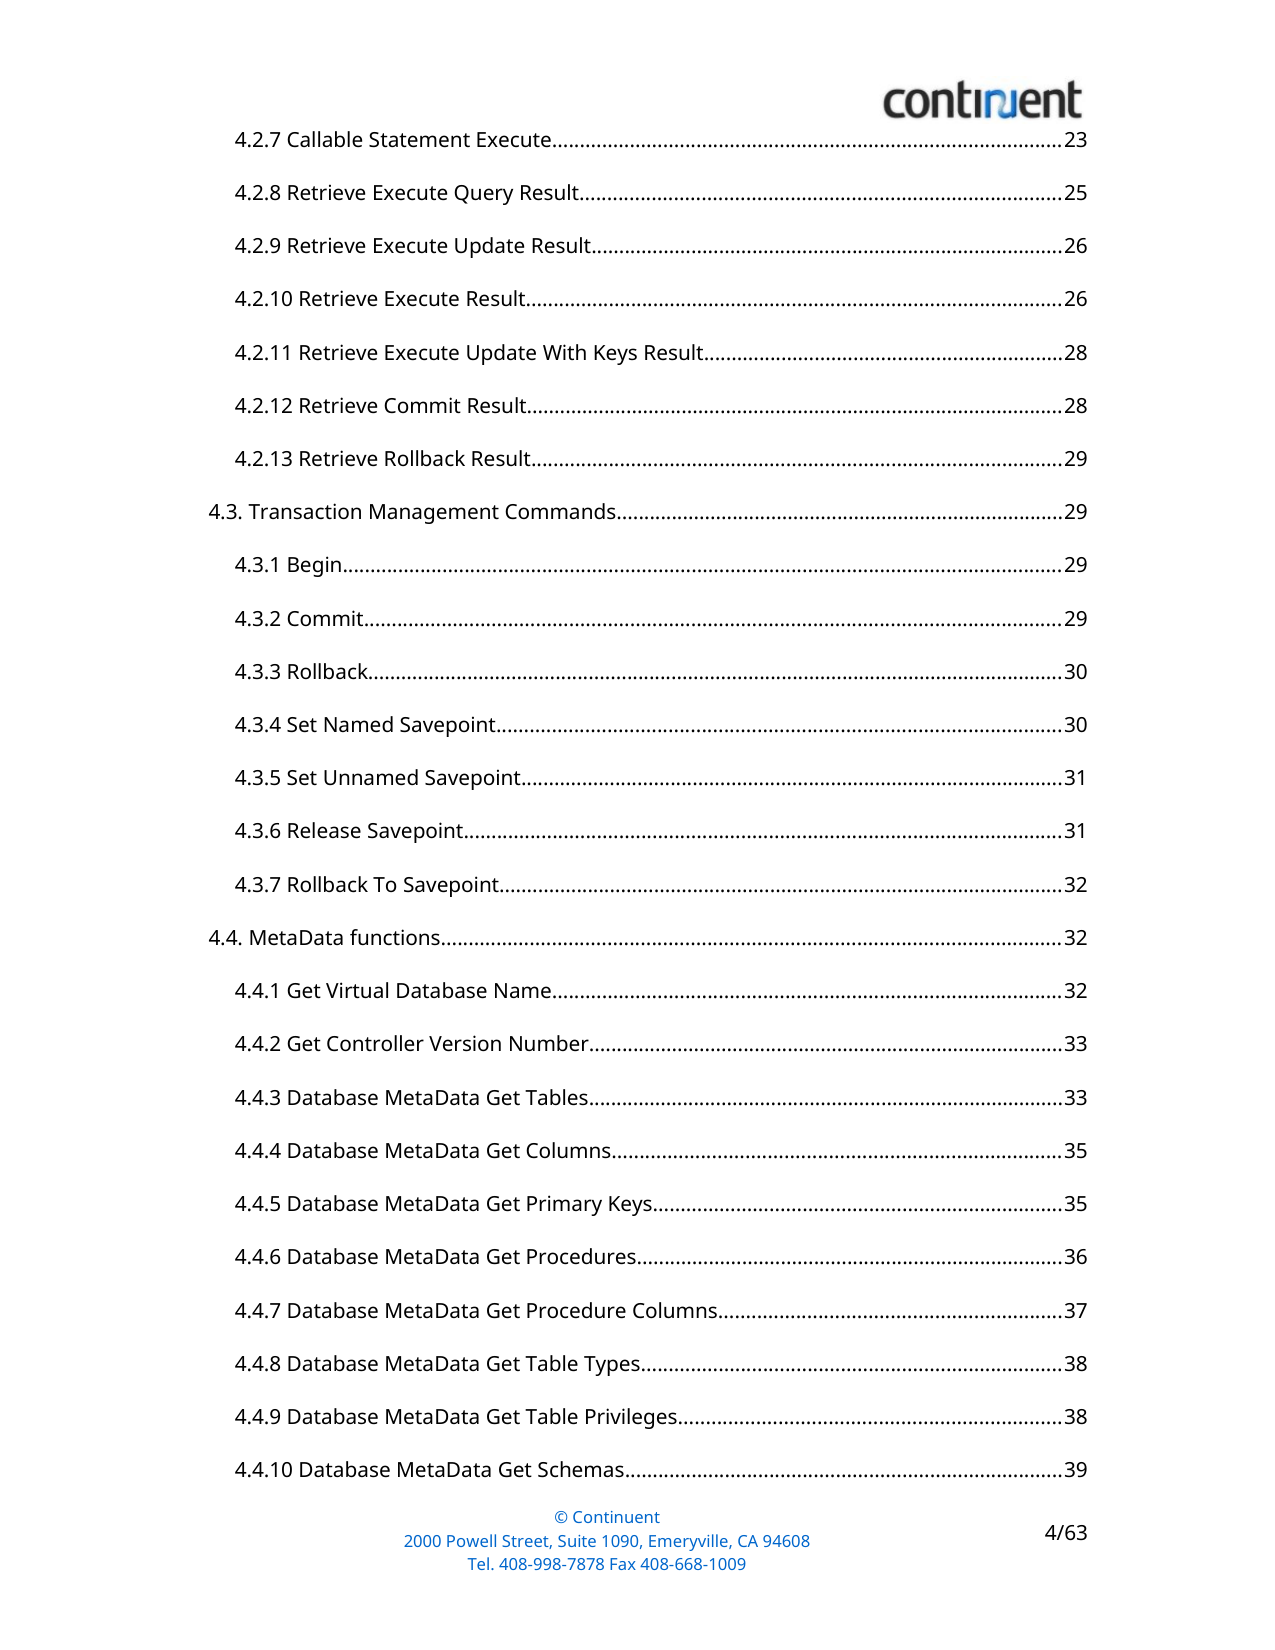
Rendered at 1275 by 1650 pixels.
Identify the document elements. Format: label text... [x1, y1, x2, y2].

text 4.3.4 Set Named Savepoint 30 [229, 710, 1087, 738]
text 4.4.3 Database MetaData Get Tables 33 [229, 1083, 1087, 1111]
picture [879, 76, 1087, 124]
text 4.4.8 Database MetaData Get Table Types 38 [229, 1349, 1087, 1377]
text 4.3.2 Commit 29 [229, 604, 1087, 632]
text 4.2.13 Retrieve Rollback Result 29 [229, 444, 1087, 472]
text 4.4.7 Database MetaData Get Procedure Columns 37 [229, 1296, 1087, 1324]
text 4.4.9 Database MetaData Get Table Privileges 38 [229, 1402, 1087, 1430]
text 4.2.9 Retrieve Execute Update Result 26 [229, 231, 1087, 259]
text 4.3.6 Release Savepoint 31 [229, 817, 1087, 845]
text 4.3.3 Rollback 30 [229, 657, 1087, 685]
text 4.3. Transaction Management Commands 29 [208, 497, 1087, 526]
text 4.4.4 Database MetaData Get Columns 35 [229, 1136, 1087, 1164]
text 4.4.6 Database MetaData Get Procedures 36 [229, 1242, 1087, 1271]
text 4.4.2 Get Controller Version Number 33 [229, 1029, 1087, 1058]
text 4.2.11 Retrieve Execute Update With Keys Result 28 [229, 338, 1087, 366]
text 4.2.8 Retrieve Execute Query Result 25 [229, 178, 1087, 206]
text 4.4.1 Get Virtual Database Name 32 [229, 976, 1087, 1004]
text 4.4. MetaData functions 32 [208, 923, 1087, 951]
text 4.4.10 Database MetaData Get Schemas 39 [229, 1455, 1087, 1484]
text 4.2.10 Retrieve Execute Result 26 [229, 284, 1087, 313]
text 4.3.5 Set Unnamed Savepoint 31 [229, 763, 1087, 792]
text 4.2.7 Callable Statement Execute 23 [229, 125, 1087, 153]
text 4.3.1 Begin 29 [229, 551, 1087, 579]
text 4.4.5 Database MetaData Get Primary Keys 35 [229, 1189, 1087, 1217]
text 4.3.7 Rollback To Savepoint 32 [229, 870, 1087, 898]
text 4.2.12 Retrieve Commit Result 28 [229, 391, 1087, 419]
